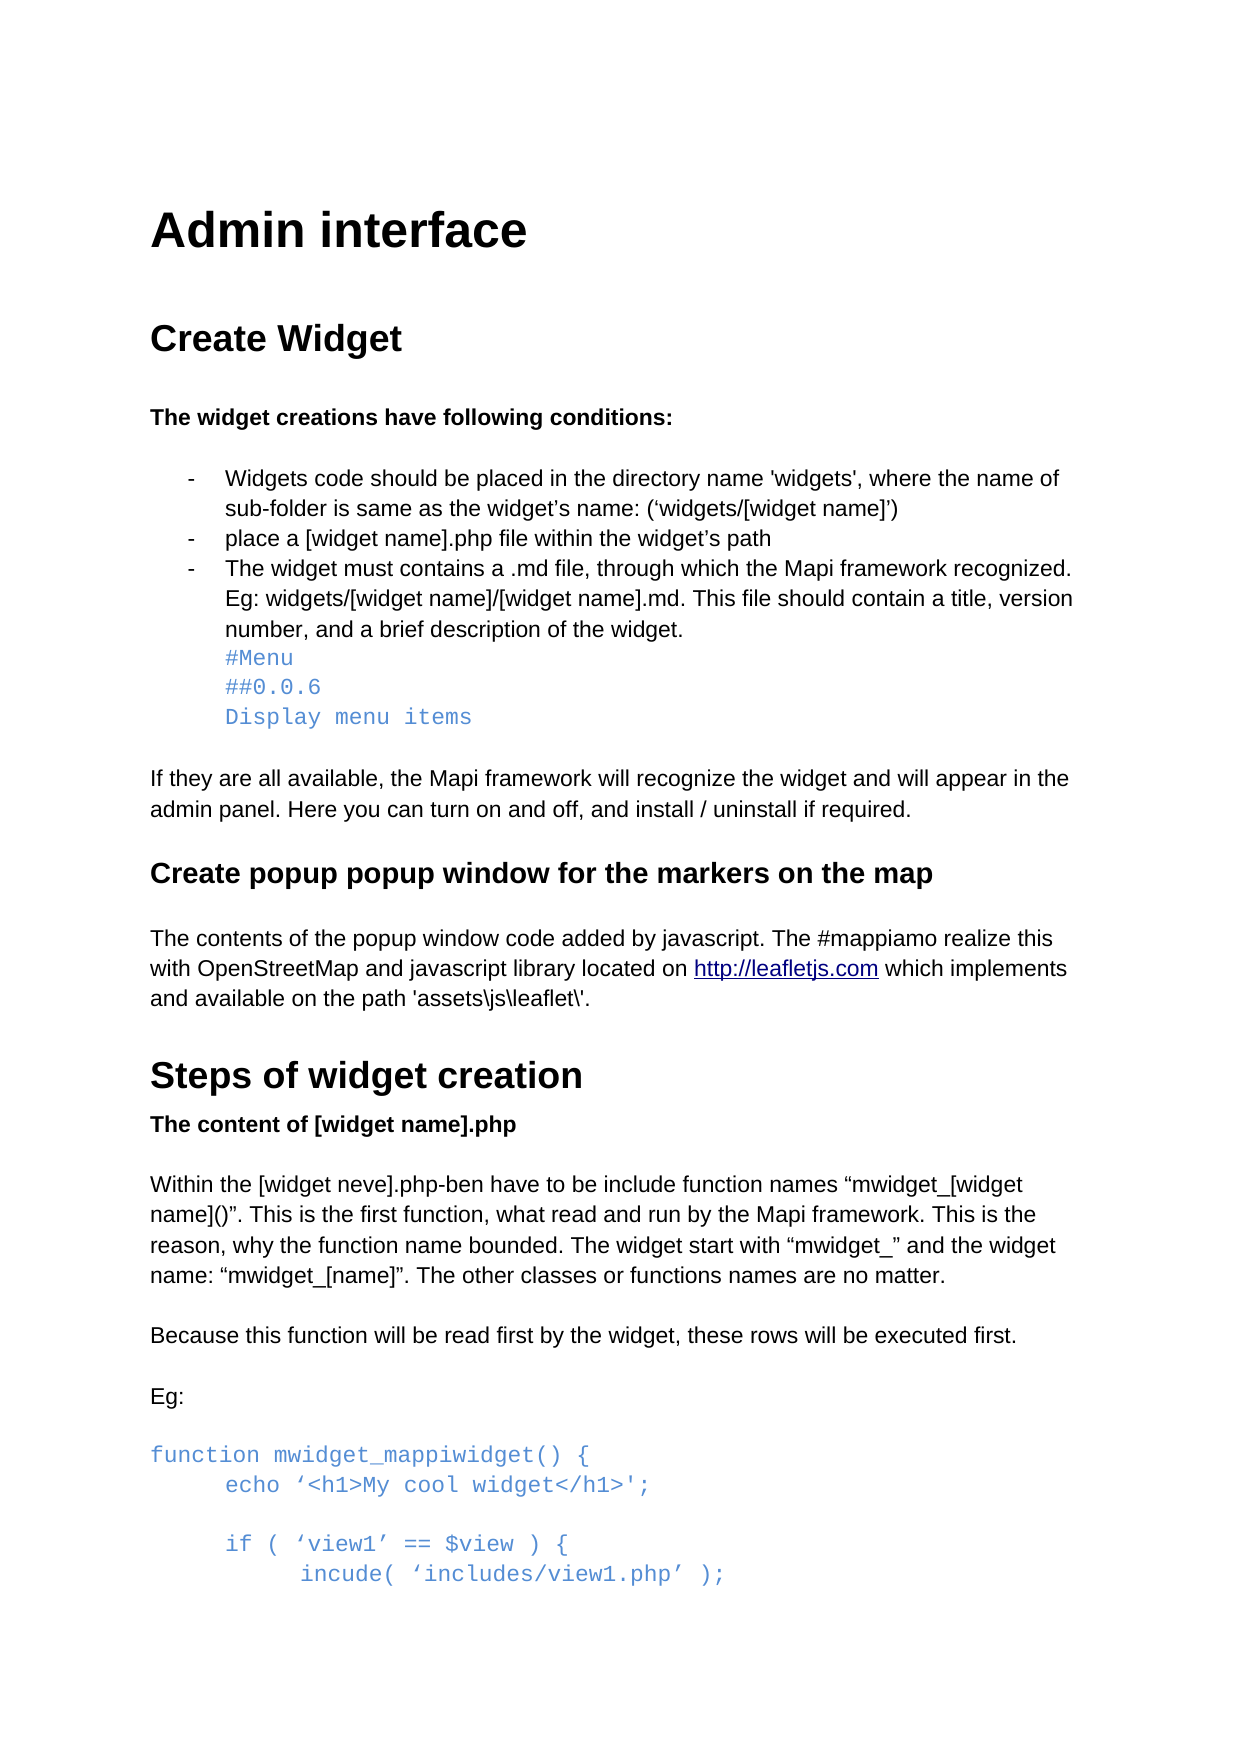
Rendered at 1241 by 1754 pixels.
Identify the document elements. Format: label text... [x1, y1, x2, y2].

list place a [widget name].php file within the widget’s path [187, 525, 1090, 551]
text if ( ‘view1’ == $view ) { [150, 1532, 1090, 1558]
subtitle Create Widget [150, 316, 1090, 359]
text echo ‘<h1>My cool widget</h1>'; [150, 1473, 1090, 1499]
text Create popup popup window for the markers on the map [150, 856, 1090, 889]
list The widget must contains a .md file, through which the Mapi framework recognized. Eg: widgets/[widget name]/[widget name].md. This file should contain a title, version number, and a brief description of the widget. [187, 555, 1090, 642]
text The contents of the popup window code added by javascript. The #mappiamo realize this with OpenStreetMap and javascript library located on http://leafletjs.com which implements and available on the path 'assets\js\leaflet\'. [150, 925, 1090, 1012]
subtitle Admin interface [150, 200, 1090, 257]
text function mwidget_mappiwidget() { [150, 1443, 1090, 1469]
text If they are all available, the Mapi framework will recognize the widget and will appear in the admin panel. Here you can turn on and off, and install / uninstall if required. [150, 765, 1090, 822]
text #Menu ##0.0.6 Display menu items [225, 646, 1090, 731]
text The content of [widget name].php [150, 1111, 1090, 1137]
text incude( ‘includes/view1.php’ ); [225, 1562, 1090, 1588]
subtitle Steps of widget creation [150, 1053, 1090, 1096]
text Within the [widget neve].php-ben have to be include function names “mwidget_[widget name]()”. This is the first function, what read and run by the Mapi framework. This is the reason, why the function name bounded. The widget start with “mwidget_” and the widget name: “mwidget_[name]”. The other classes or functions names are no matter. [150, 1171, 1090, 1288]
text Eg: [150, 1383, 1090, 1409]
list Widgets code should be placed in the directory name 'widgets', where the name of sub-folder is same as the widget’s name: (‘widgets/[widget name]’) [187, 464, 1090, 521]
text Because this function will be read first by the widget, these rows will be executed first. [150, 1322, 1090, 1349]
text The widget creations have following conditions: [150, 404, 1090, 431]
